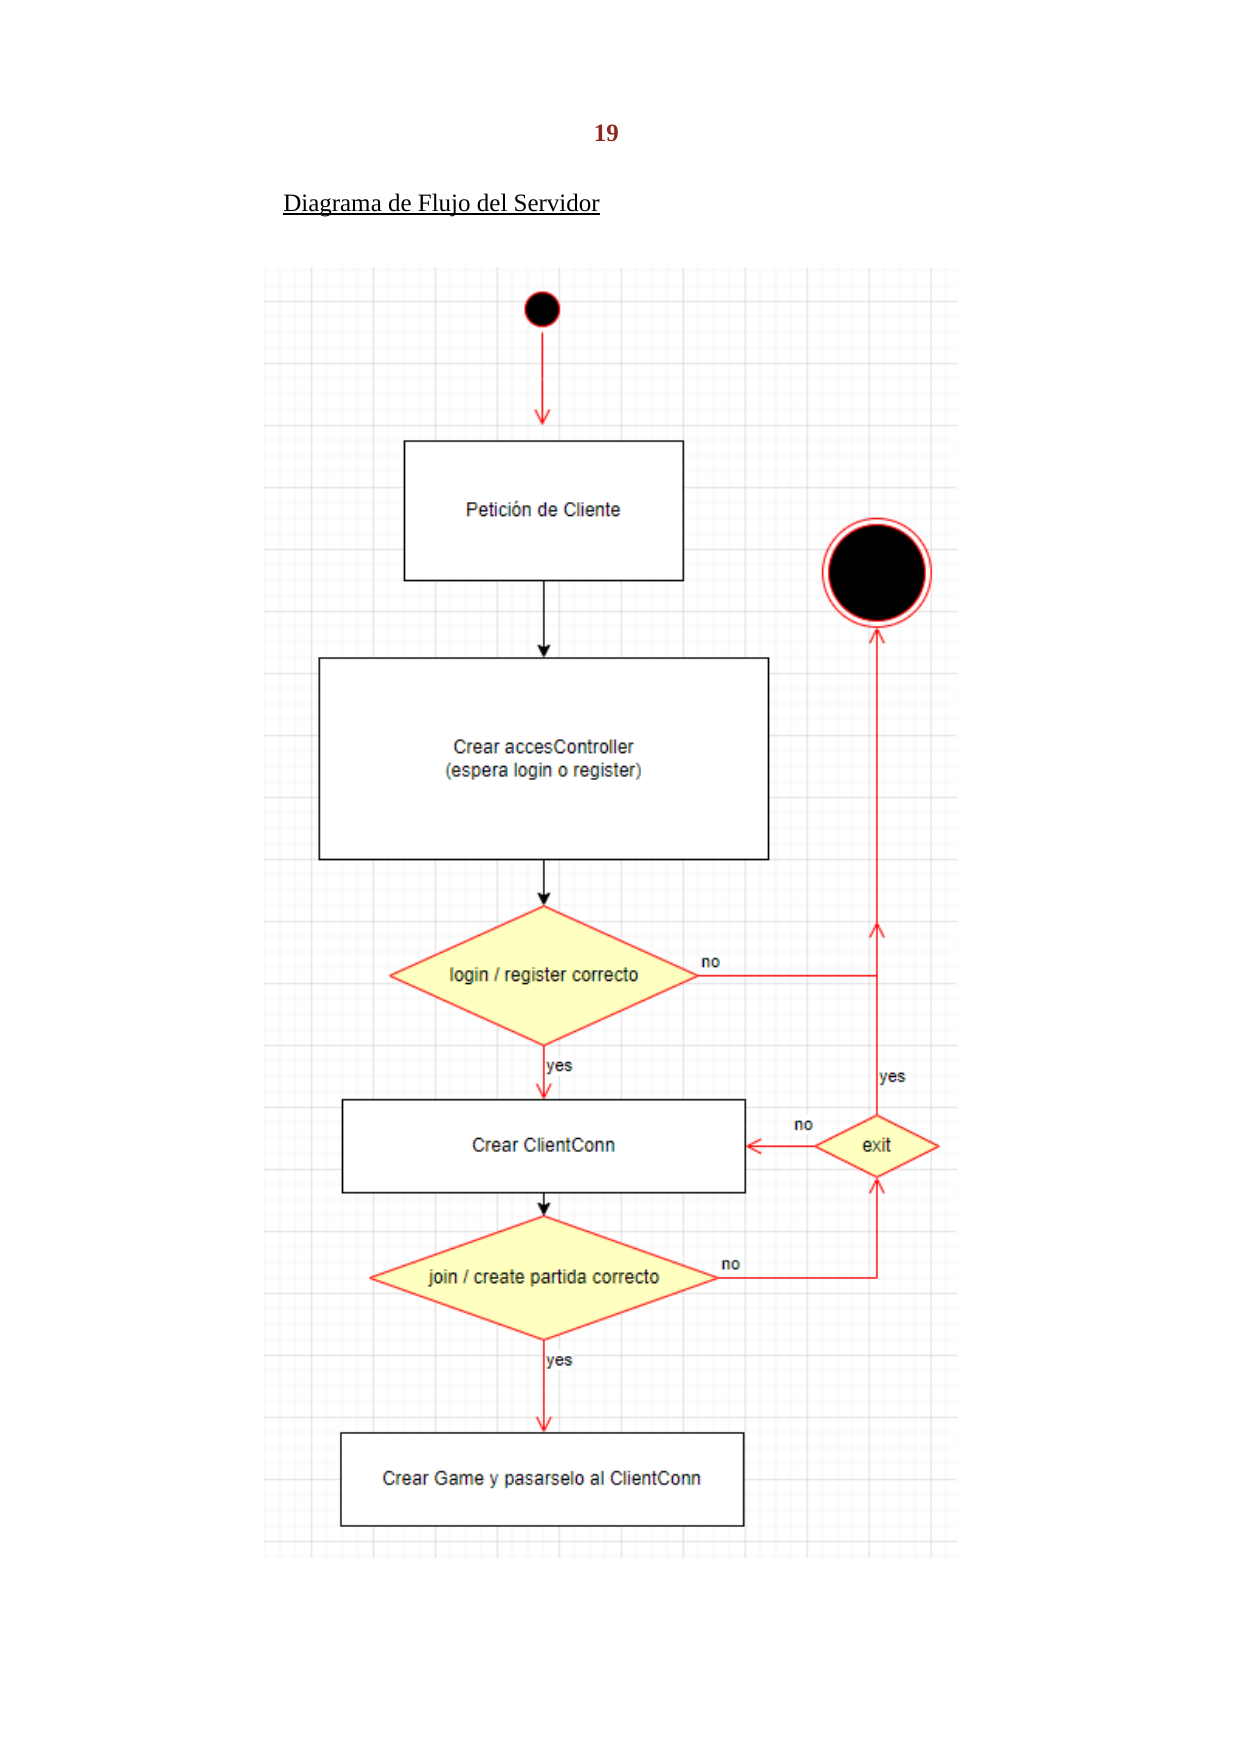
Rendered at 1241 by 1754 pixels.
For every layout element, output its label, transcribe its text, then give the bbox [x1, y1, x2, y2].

text Diagrama de Flujo del Servidor [283, 188, 1077, 217]
picture [263, 267, 957, 1558]
